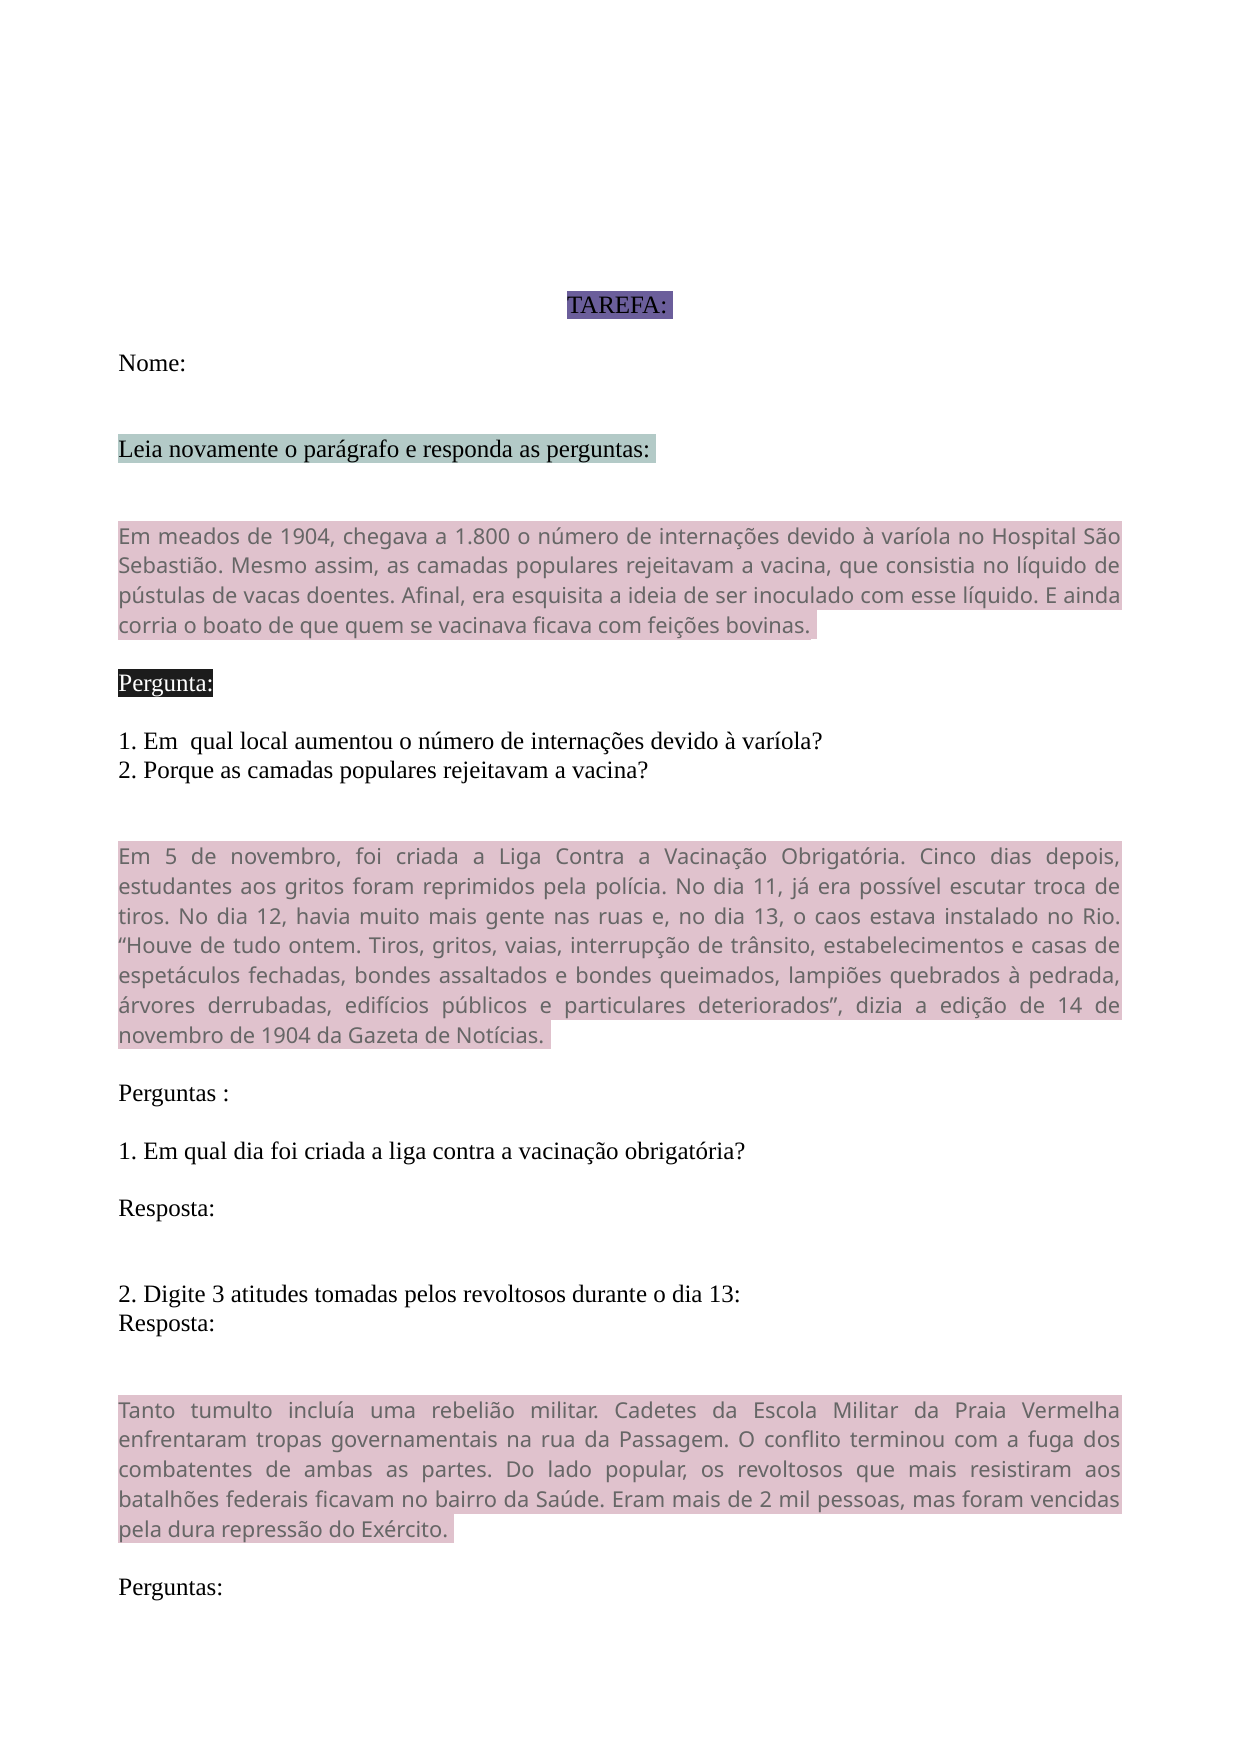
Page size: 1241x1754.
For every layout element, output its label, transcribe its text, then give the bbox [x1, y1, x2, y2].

text 1. Em qual dia foi criada a liga contra a vacinação obrigatória? [118, 1136, 1122, 1164]
text Resposta: [118, 1308, 1122, 1337]
text Tanto tumulto incluía uma rebelião militar. Cadetes da Escola Militar da Praia Vermelha enfrentaram tropas governamentais na rua da Passagem. O conflito terminou com a fuga dos combatentes de ambas as partes. Do lado popular, os revoltosos que mais resistiram aos batalhões federais ficavam no bairro da Saúde. Eram mais de 2 mil pessoas, mas foram vencidas pela dura repressão do Exército. [118, 1394, 1122, 1543]
text Pergunta: [118, 668, 1122, 697]
text Nome: [118, 348, 1122, 377]
text Resposta: [118, 1193, 1122, 1222]
text Perguntas : [118, 1078, 1122, 1107]
text 1. Em qual local aumentou o número de internações devido à varíola? [118, 726, 1122, 755]
text TAREFA: [118, 291, 1122, 319]
text 2. Digite 3 atitudes tomadas pelos revoltosos durante o dia 13: [118, 1279, 1122, 1308]
text Em 5 de novembro, foi criada a Liga Contra a Vacinação Obrigatória. Cinco dias depois, estudantes aos gritos foram reprimidos pela polícia. No dia 11, já era possível escutar troca de tiros. No dia 12, havia muito mais gente nas ruas e, no dia 13, o caos estava instalado no Rio. “Houve de tudo ontem. Tiros, gritos, vaias, interrupção de trânsito, estabelecimentos e casas de espetáculos fechadas, bondes assaltados e bondes queimados, lampiões quebrados à pedrada, árvores derrubadas, edifícios públicos e particulares deteriorados”, dizia a edição de 14 de novembro de 1904 da Gazeta de Notícias. [118, 841, 1122, 1049]
text Em meados de 1904, chegava a 1.800 o número de internações devido à varíola no Hospital São Sebastião. Mesmo assim, as camadas populares rejeitavam a vacina, que consistia no líquido de pústulas de vacas doentes. Afinal, era esquisita a ideia de ser inoculado com esse líquido. E ainda corria o boato de que quem se vacinava ficava com feições bovinas. [118, 521, 1122, 640]
text Perguntas: [118, 1572, 1122, 1601]
text Leia novamente o parágrafo e responda as perguntas: [118, 434, 1122, 463]
text 2. Porque as camadas populares rejeitavam a vacina? [118, 755, 1122, 783]
